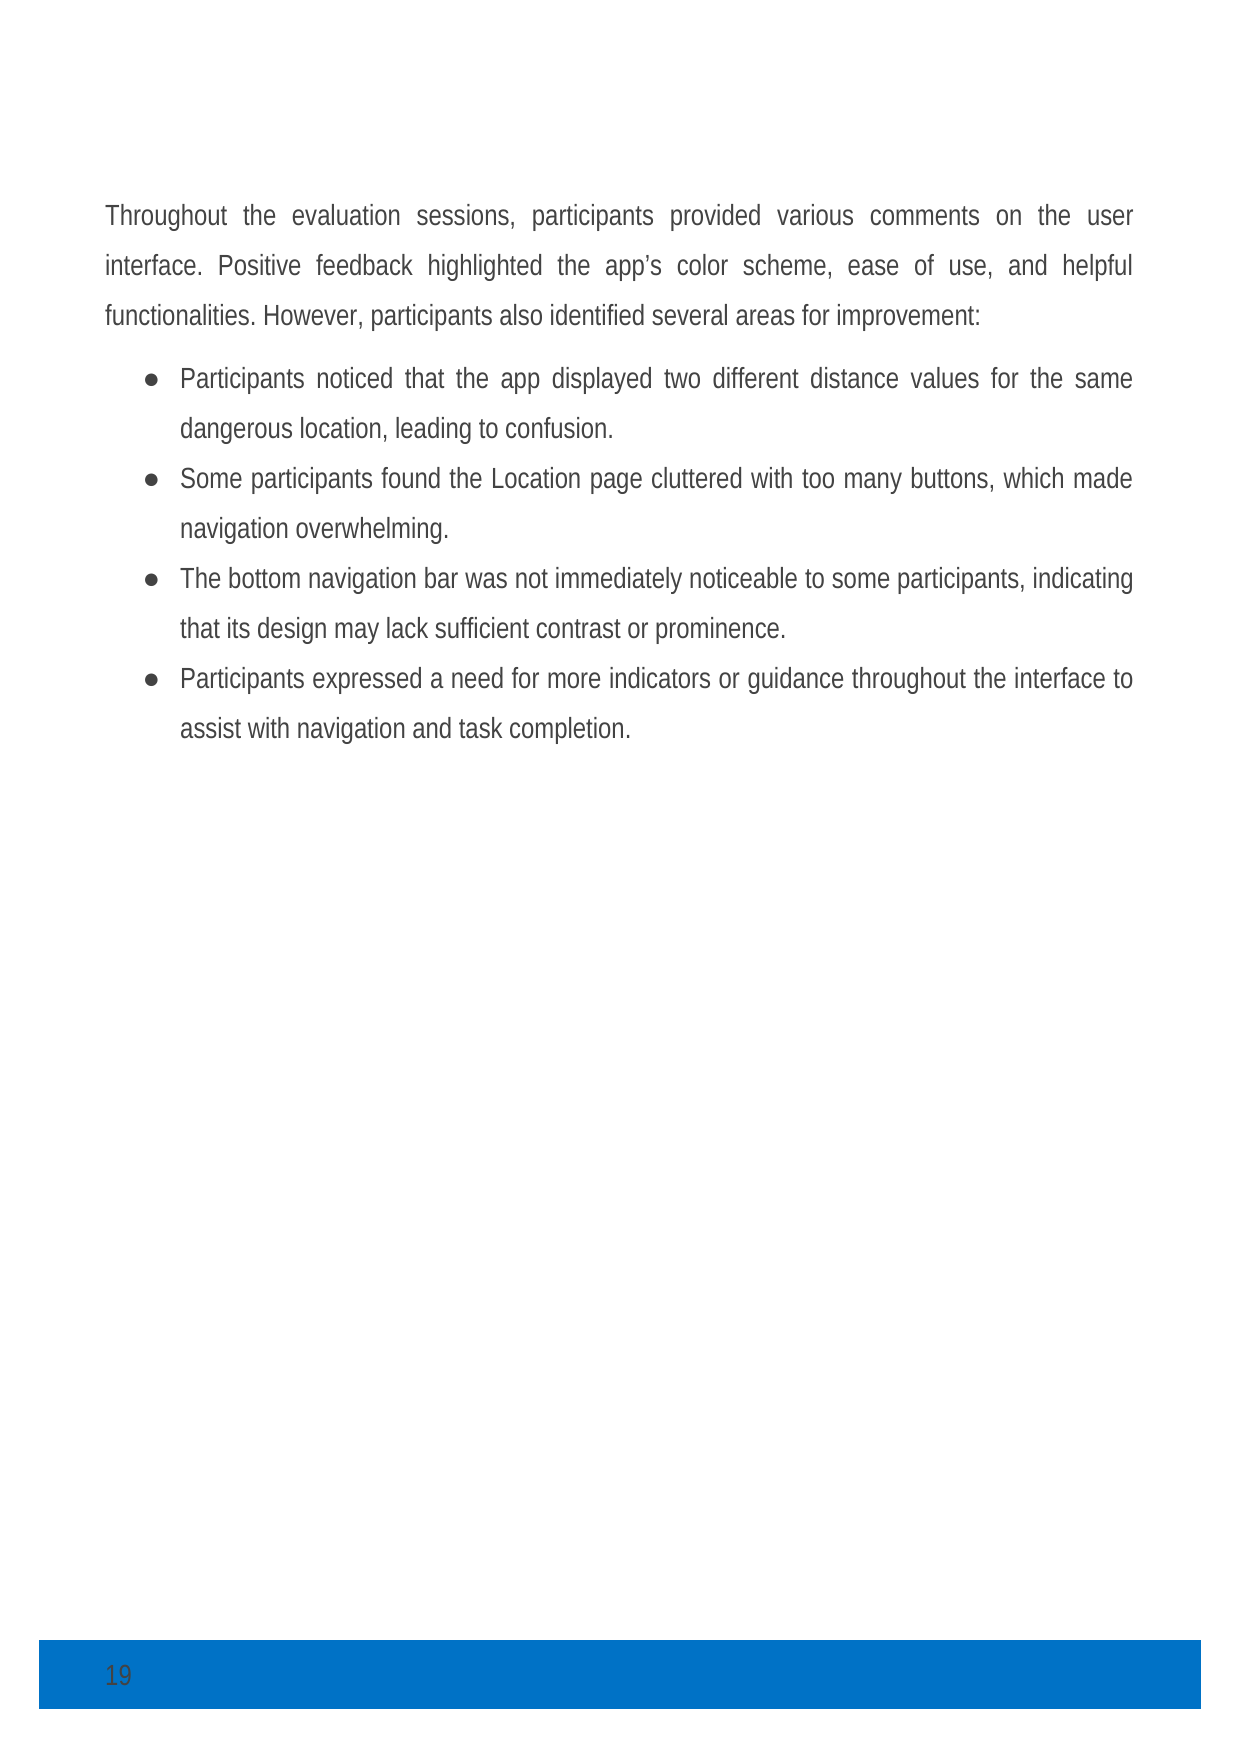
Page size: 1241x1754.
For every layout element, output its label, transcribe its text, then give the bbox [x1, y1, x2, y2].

list The bottom navigation bar was not immediately noticeable to some participants, indicating that its design may lack sufficient contrast or prominence. [142, 561, 1135, 645]
text Throughout the evaluation sessions, participants provided various comments on the user interface. Positive feedback highlighted the app’s color scheme, ease of use, and helpful functionalities. However, participants also identified several areas for improvement: [105, 198, 1135, 332]
list Participants expressed a need for more indicators or guidance throughout the interface to assist with navigation and task completion. [142, 661, 1135, 745]
list Participants noticed that the app displayed two different distance values for the same dangerous location, leading to confusion. [142, 361, 1135, 444]
list Some participants found the Location page cluttered with too many buttons, which made navigation overwhelming. [142, 461, 1135, 544]
